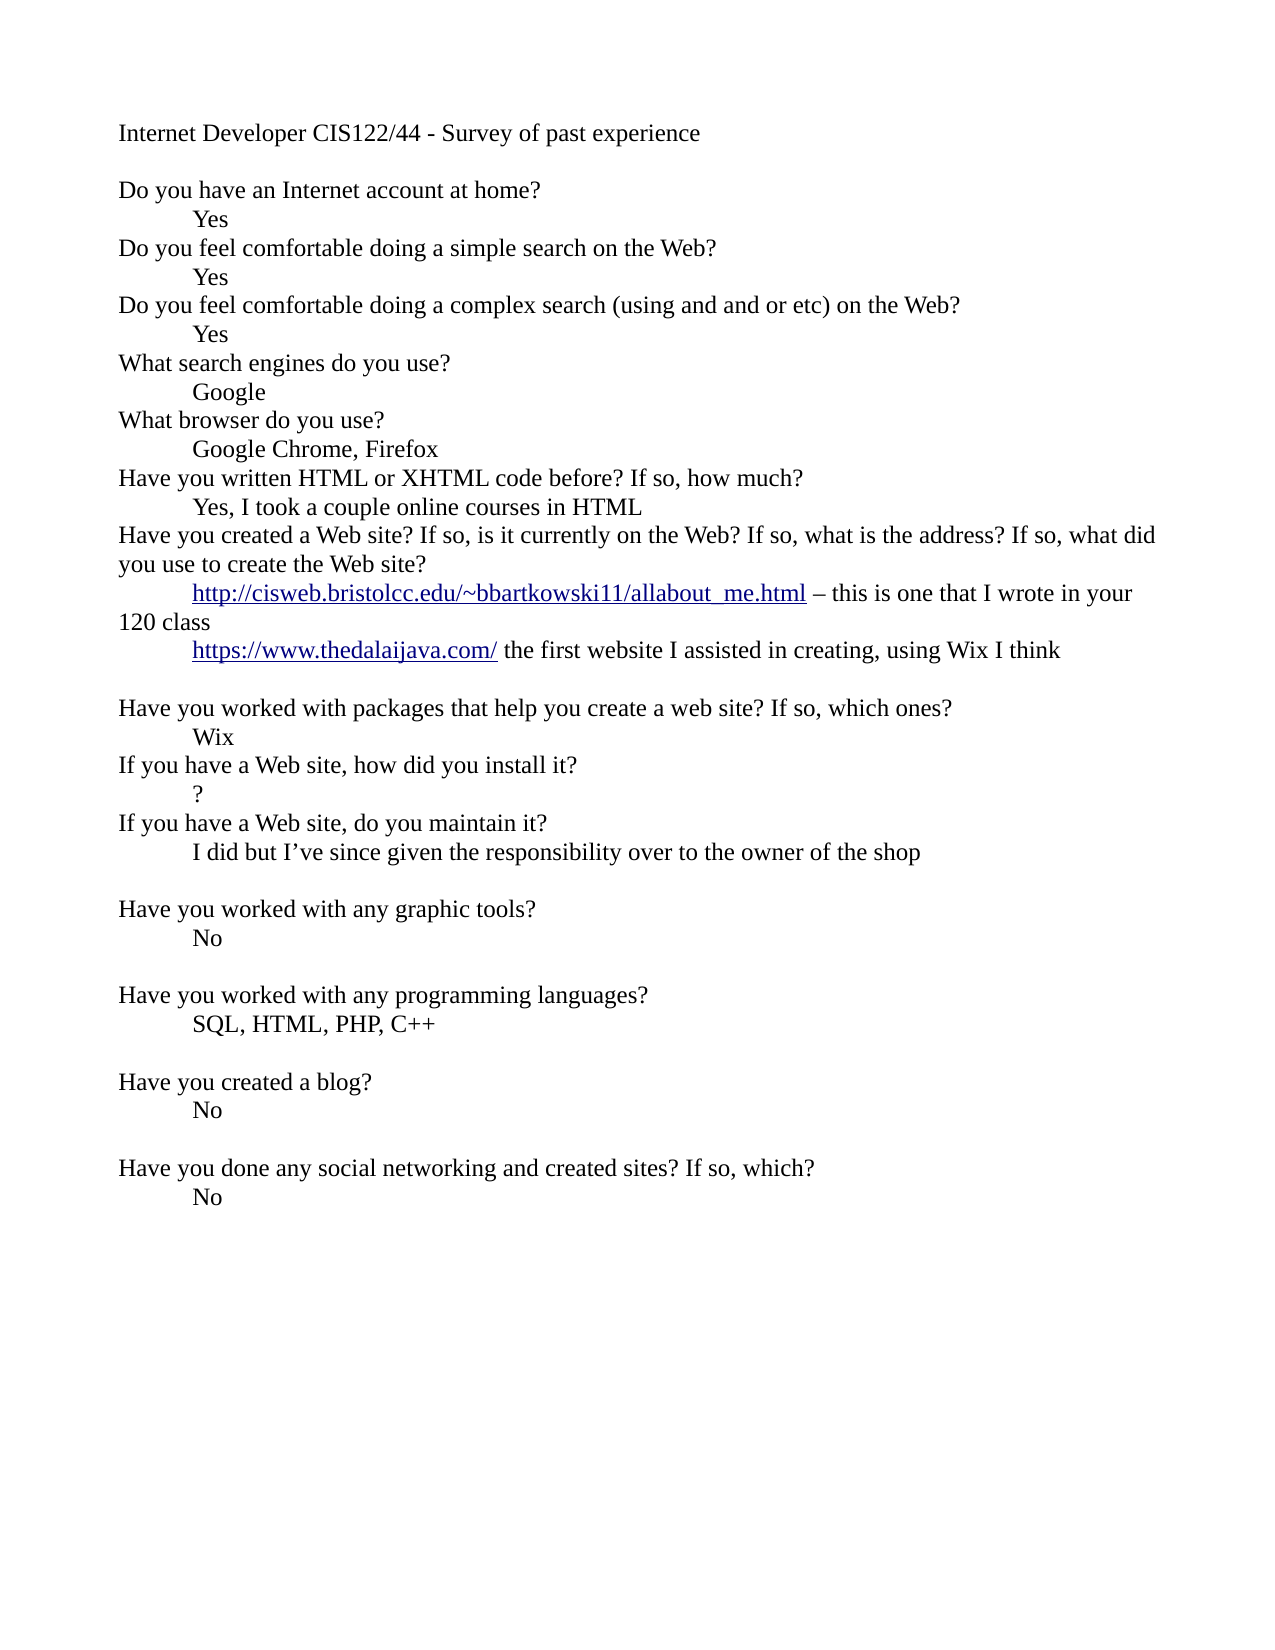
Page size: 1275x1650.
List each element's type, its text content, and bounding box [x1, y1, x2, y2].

text Yes [118, 262, 1157, 291]
text https://www.thedalaijava.com/ the first website I assisted in creating, using Wix I think [118, 636, 1157, 664]
text Have you created a Web site? If so, is it currently on the Web? If so, what is the address? If so, what did you use to create the Web site? [118, 521, 1157, 578]
text No [118, 1182, 1157, 1211]
text Have you done any social networking and created sites? If so, which? [118, 1153, 1157, 1182]
text Have you worked with packages that help you create a web site? If so, which ones? [118, 693, 1157, 722]
text No [118, 923, 1157, 952]
text http://cisweb.bristolcc.edu/~bbartkowski11/allabout_me.html – this is one that I wrote in your 120 class [118, 578, 1157, 636]
text Wix [118, 722, 1157, 751]
text Yes [118, 204, 1157, 233]
text Have you worked with any programming languages? [118, 981, 1157, 1009]
text Yes [118, 319, 1157, 348]
text Have you written HTML or XHTML code before? If so, how much? [118, 463, 1157, 492]
text Have you worked with any graphic tools? [118, 894, 1157, 923]
text If you have a Web site, do you maintain it? [118, 808, 1157, 837]
text Google Chrome, Firefox [118, 434, 1157, 463]
text Google [118, 377, 1157, 406]
text I did but I’ve since given the responsibility over to the owner of the shop [118, 837, 1157, 866]
text SQL, HTML, PHP, C++ [118, 1009, 1157, 1038]
text If you have a Web site, how did you install it? [118, 751, 1157, 779]
text No [118, 1096, 1157, 1124]
text What search engines do you use? [118, 348, 1157, 377]
text Have you created a blog? [118, 1067, 1157, 1096]
text ? [118, 779, 1157, 808]
text Internet Developer CIS122/44 - Survey of past experience [118, 118, 1157, 147]
text Do you feel comfortable doing a simple search on the Web? [118, 233, 1157, 262]
text Yes, I took a couple online courses in HTML [118, 492, 1157, 521]
text Do you have an Internet account at home? [118, 176, 1157, 204]
text Do you feel comfortable doing a complex search (using and and or etc) on the Web? [118, 291, 1157, 319]
text What browser do you use? [118, 406, 1157, 434]
